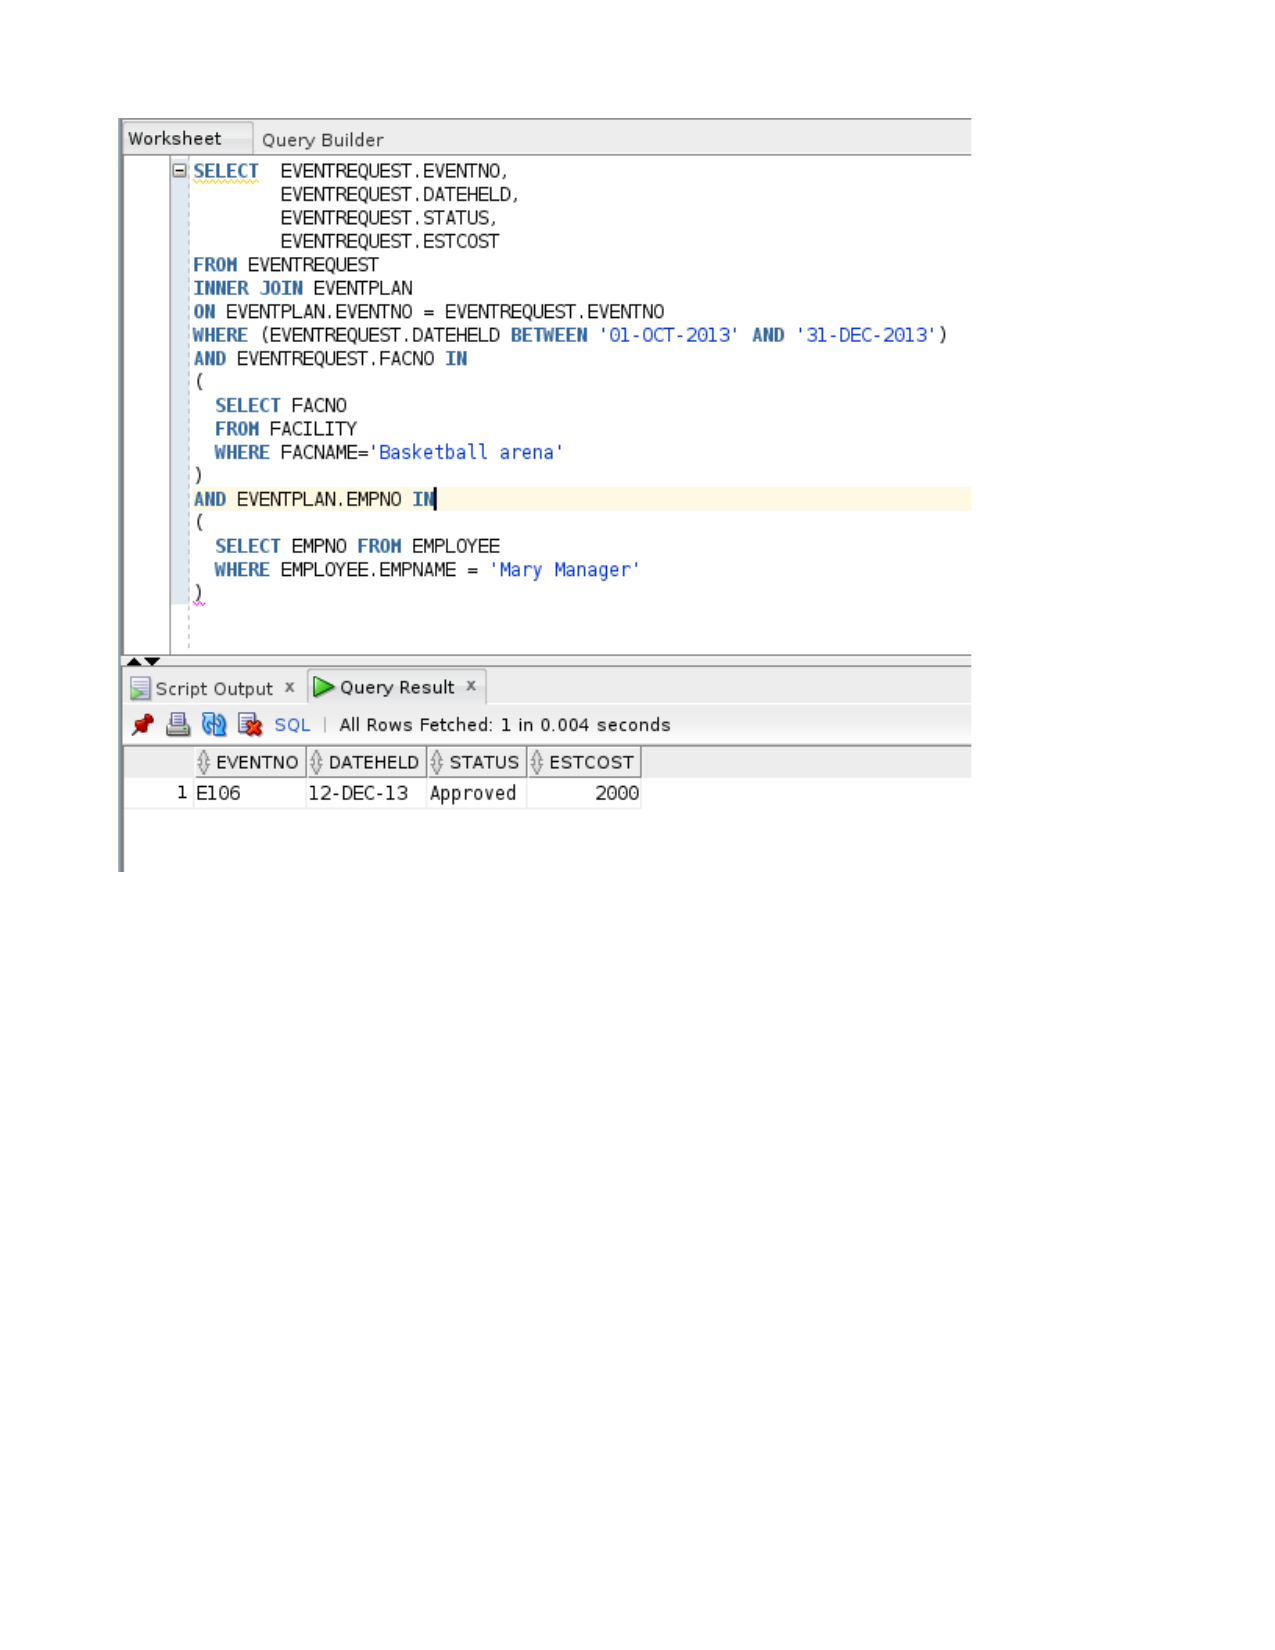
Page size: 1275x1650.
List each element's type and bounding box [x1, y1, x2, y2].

picture [118, 118, 972, 872]
